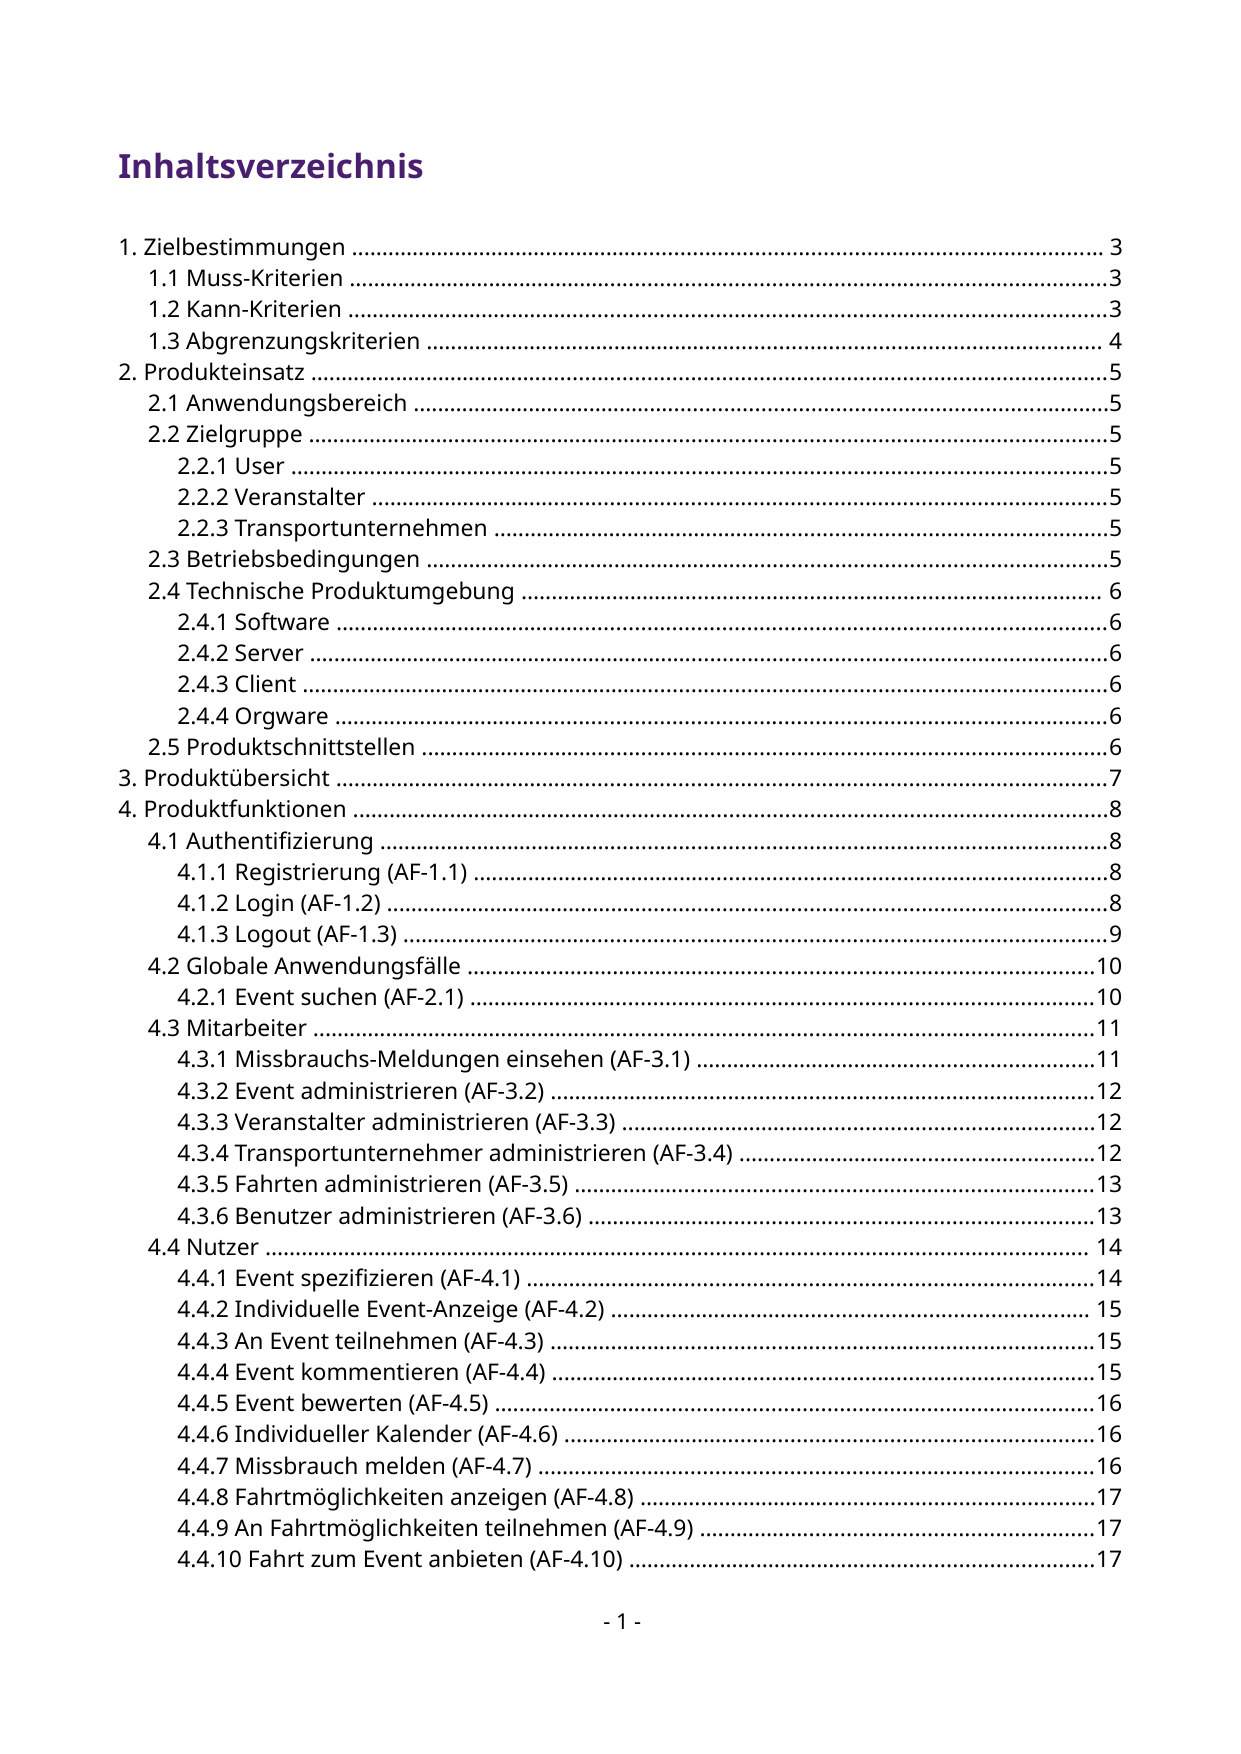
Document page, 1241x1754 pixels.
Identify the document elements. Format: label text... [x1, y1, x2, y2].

text 1.3 Abgrenzungskriterien 4 [148, 324, 1126, 356]
text 2. Produkteinsatz 5 [118, 356, 1126, 387]
text 4.4.2 Individuelle Event-Anzeige (AF-4.2) ….. 15 [177, 1293, 1126, 1324]
text 2.4.2 Server 6 [177, 637, 1126, 668]
text 4.3.5 Fahrten administrieren (AF-3.5) 13 [177, 1168, 1126, 1199]
text 4.4.10 Fahrt zum Event anbieten (AF-4.10) 17 [177, 1543, 1126, 1574]
text 4.4.9 An Fahrtmöglichkeiten teilnehmen (AF-4.9) 17 [177, 1512, 1126, 1543]
text 3. Produktübersicht 7 [118, 762, 1126, 793]
text 4.1.3 Logout (AF-1.3) 9 [177, 918, 1126, 949]
text 4.1 Authentifizierung 8 [148, 824, 1126, 856]
text 4.4.5 Event bewerten (AF-4.5) 16 [177, 1387, 1126, 1418]
text 2.2.3 Transportunternehmen 5 [177, 512, 1126, 543]
text 4.4 Nutzer 14 [148, 1231, 1126, 1262]
text 2.5 Produktschnittstellen 6 [148, 731, 1126, 762]
text 4.3.4 Transportunternehmer administrieren (AF-3.4) 12 [177, 1137, 1126, 1168]
text 4.3.1 Missbrauchs-Meldungen einsehen (AF-3.1) 11 [177, 1043, 1126, 1074]
text 4.3 Mitarbeiter 11 [148, 1012, 1126, 1043]
text 2.4 Technische Produktumgebung 6 [148, 574, 1126, 606]
text 1.1 Muss-Kriterien 3 [148, 262, 1126, 293]
text 1.2 Kann-Kriterien 3 [148, 293, 1126, 324]
text 4.3.3 Veranstalter administrieren (AF-3.3) 12 [177, 1106, 1126, 1137]
text 2.2 Zielgruppe 5 [148, 418, 1126, 449]
text 2.2.2 Veranstalter 5 [177, 481, 1126, 512]
text 4.2.1 Event suchen (AF-2.1) 10 [177, 981, 1126, 1012]
text 4.4.3 An Event teilnehmen (AF-4.3) 15 [177, 1324, 1126, 1356]
text 4.4.8 Fahrtmöglichkeiten anzeigen (AF-4.8) 17 [177, 1481, 1126, 1512]
text 4.4.1 Event spezifizieren (AF-4.1) 14 [177, 1262, 1126, 1293]
text 2.4.1 Software 6 [177, 606, 1126, 637]
text 4. Produktfunktionen 8 [118, 793, 1126, 824]
text 4.1.2 Login (AF-1.2) 8 [177, 887, 1126, 918]
text 4.3.6 Benutzer administrieren (AF-3.6) 13 [177, 1199, 1126, 1231]
text 1. Zielbestimmungen … 3 [118, 231, 1123, 262]
text 2.4.3 Client 6 [177, 668, 1126, 699]
text 4.1.1 Registrierung (AF-1.1) 8 [177, 856, 1126, 887]
text 4.2 Globale Anwendungsfälle 10 [148, 949, 1126, 981]
text 2.2.1 User 5 [177, 449, 1126, 481]
text 2.1 Anwendungsbereich ….........5 [148, 387, 1126, 418]
subtitle Inhaltsverzeichnis [118, 143, 1126, 188]
text 2.4.4 Orgware 6 [177, 699, 1126, 731]
text 2.3 Betriebsbedingungen 5 [148, 543, 1126, 574]
text 4.3.2 Event administrieren (AF-3.2) 12 [177, 1074, 1126, 1106]
text 4.4.4 Event kommentieren (AF-4.4) 15 [177, 1356, 1126, 1387]
text 4.4.7 Missbrauch melden (AF-4.7) 16 [177, 1449, 1126, 1481]
text 4.4.6 Individueller Kalender (AF-4.6) 16 [177, 1418, 1126, 1449]
